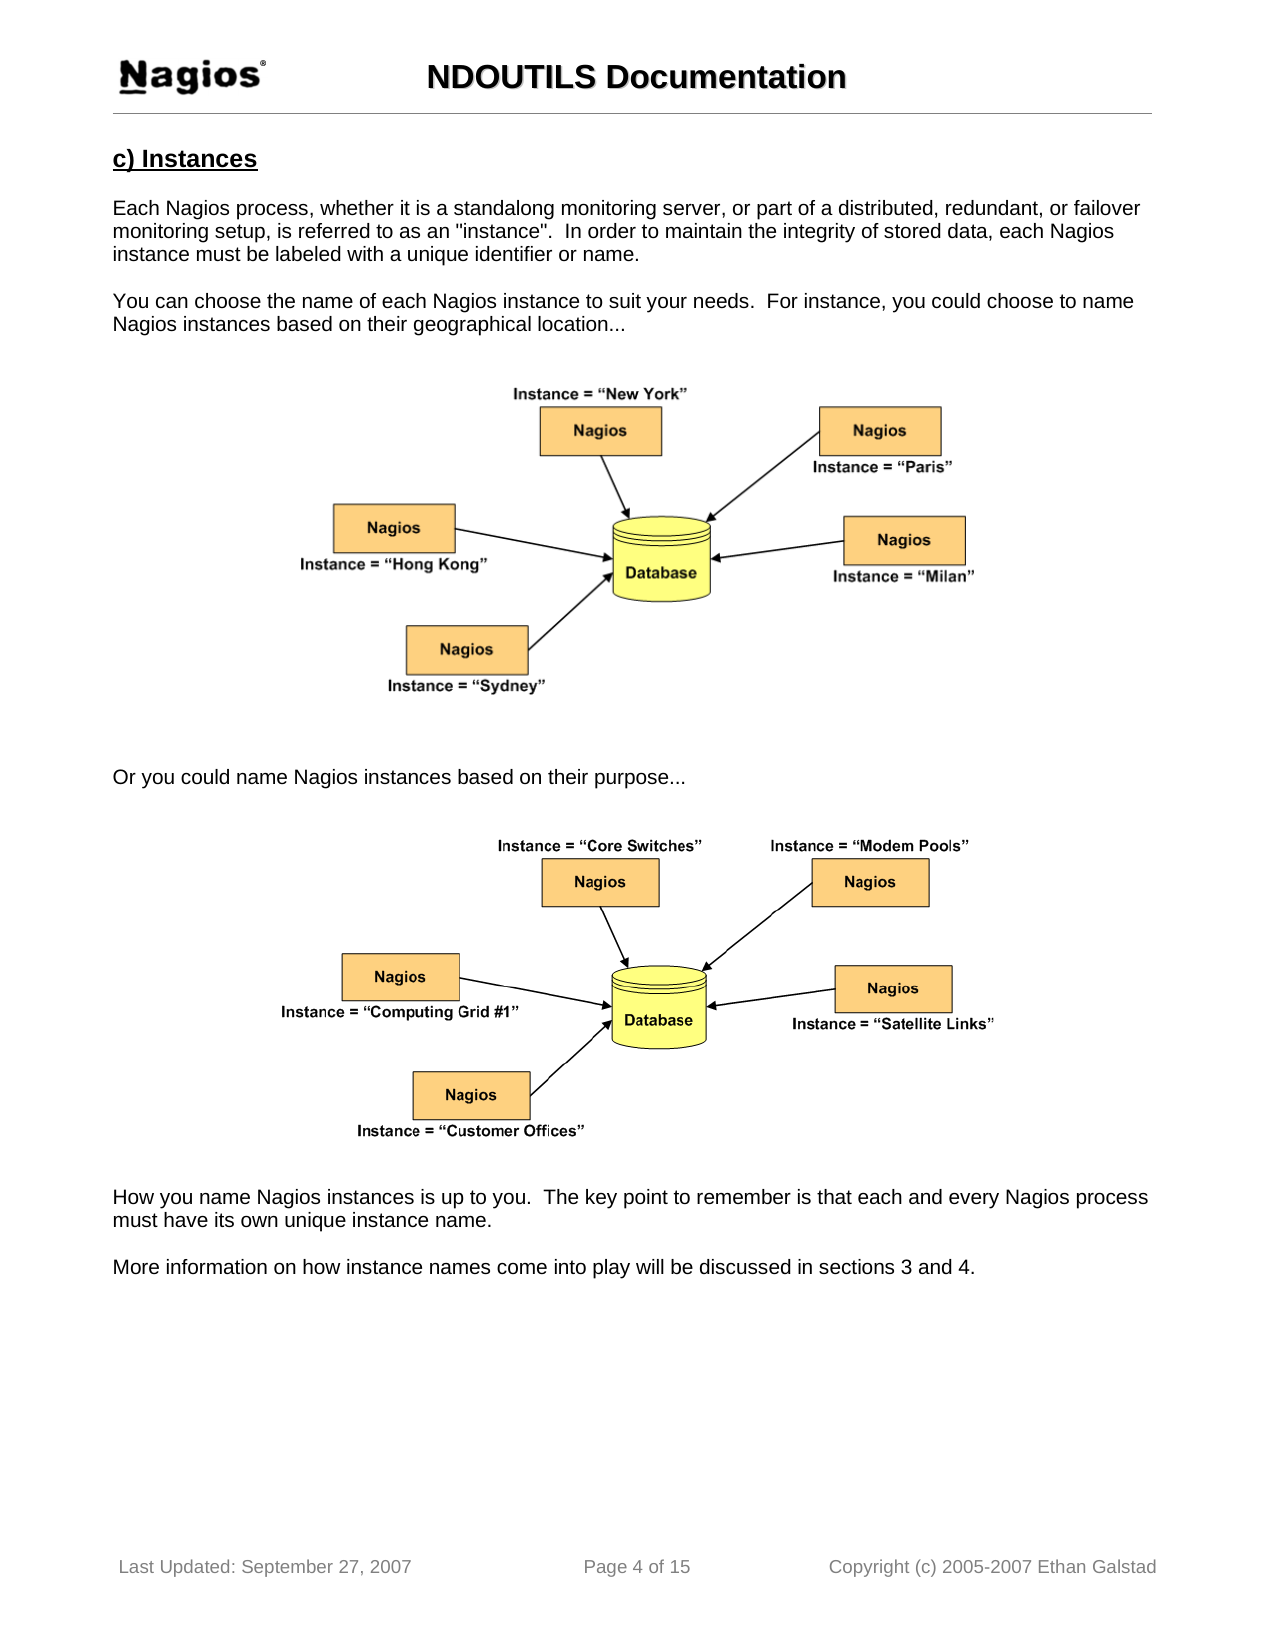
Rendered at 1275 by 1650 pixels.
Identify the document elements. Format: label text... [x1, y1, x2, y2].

picture [300, 382, 975, 696]
picture [281, 835, 994, 1140]
picture [118, 58, 268, 96]
text Each Nagios process, whether it is a standalong monitoring server, or part of a distributed, redundant, or failover monitoring setup, is referred to as an "instance". In order to maintain the integrity of stored data, each Nagios instance must be labeled with a unique identifier or name. [112, 196, 1162, 266]
text How you name Nagios instances is up to you. The key point to remember is that each and every Nagios process must have its own unique instance name. [112, 1186, 1162, 1232]
text You can choose the name of each Nagios instance to suit your needs. For instance, you could choose to name Nagios instances based on their geographical location... [112, 289, 1162, 336]
text Or you could name Nagios instances based on their purpose... [112, 765, 1162, 788]
text More information on how instance names come into play will be discussed in sections 3 and 4. [112, 1256, 1162, 1279]
text c) Instances [112, 145, 1162, 173]
